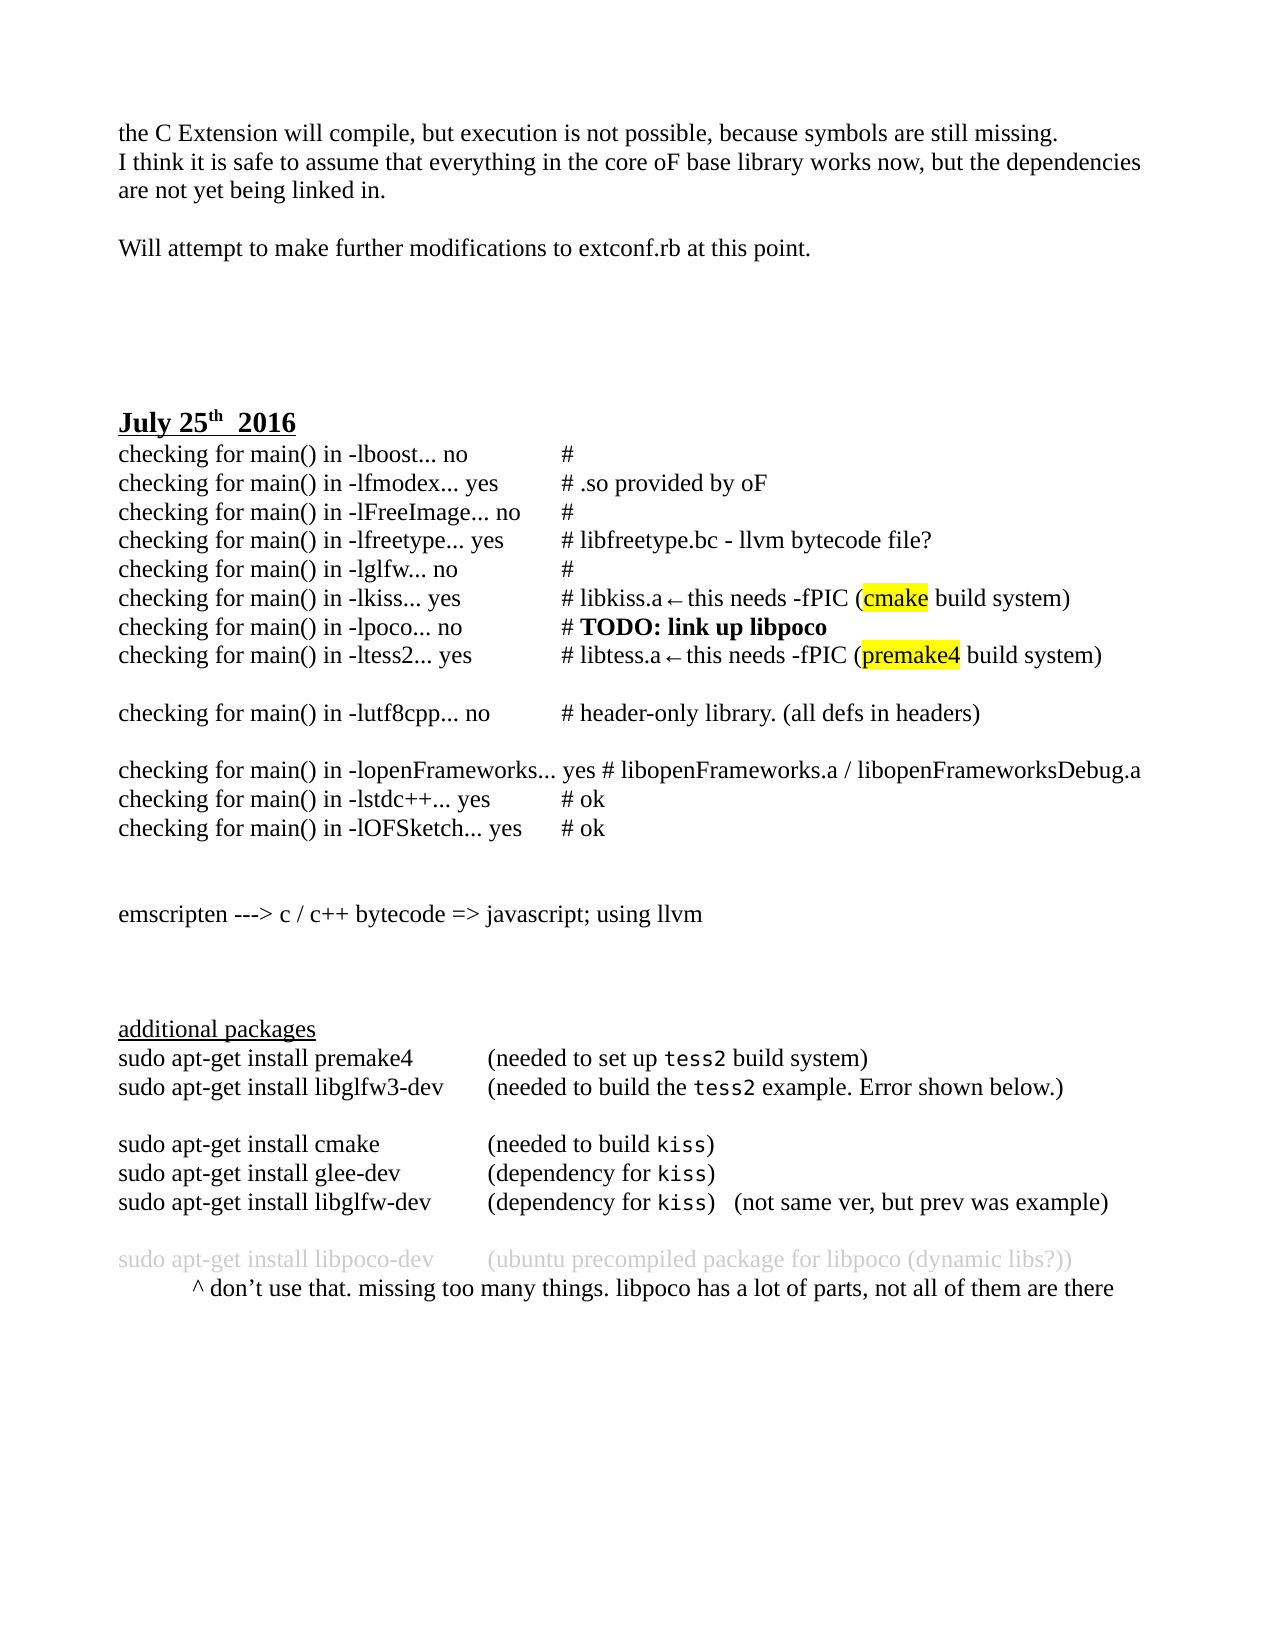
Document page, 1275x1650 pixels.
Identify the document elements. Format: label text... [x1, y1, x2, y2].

text checking for main() in -lFreeImage... no # [118, 497, 1157, 525]
text the C Extension will compile, but execution is not possible, because symbols are still missing. [118, 118, 1157, 147]
text checking for main() in -lfmodex... yes # .so provided by oF [118, 468, 1157, 497]
text sudo apt-get install libglfw3-dev (needed to build the tess2 example. Error shown below.) [118, 1072, 1157, 1100]
text ^ don’t use that. missing too many things. libpoco has a lot of parts, not all of them are there [118, 1273, 1157, 1302]
text sudo apt-get install premake4 (needed to set up tess2 build system) [118, 1043, 1157, 1072]
text checking for main() in -lutf8cpp... no # header-only library. (all defs in headers) [118, 698, 1157, 727]
text emscripten ---> c / c++ bytecode => javascript; using llvm [118, 899, 1157, 928]
text sudo apt-get install libglfw-dev (dependency for kiss) (not same ver, but prev was example) [118, 1187, 1157, 1215]
text sudo apt-get install libpoco-dev (ubuntu precompiled package for libpoco (dynamic libs?)) [118, 1244, 1157, 1273]
text checking for main() in -lpoco... no # TODO: link up libpoco [118, 612, 1157, 640]
text checking for main() in -lkiss... yes # libkiss.a←this needs -fPIC (cmake build system) [118, 583, 1157, 612]
text checking for main() in -lglfw... no # [118, 554, 1157, 583]
text checking for main() in -lOFSketch... yes # ok [118, 813, 1157, 842]
text checking for main() in -lopenFrameworks... yes # libopenFrameworks.a / libopenFrameworksDebug.a [118, 755, 1157, 784]
text checking for main() in -lfreetype... yes # libfreetype.bc - llvm bytecode file? [118, 525, 1157, 554]
text additional packages [118, 1014, 1157, 1043]
text July 25th 2016 [118, 406, 1157, 439]
text checking for main() in -lboost... no # [118, 439, 1157, 468]
text Will attempt to make further modifications to extconf.rb at this point. [118, 233, 1157, 262]
text sudo apt-get install glee-dev (dependency for kiss) [118, 1158, 1157, 1187]
text sudo apt-get install cmake (needed to build kiss) [118, 1129, 1157, 1158]
text I think it is safe to assume that everything in the core oF base library works now, but the dependencies are not yet being linked in. [118, 147, 1157, 204]
text checking for main() in -ltess2... yes # libtess.a←this needs -fPIC (premake4 build system) [118, 640, 1157, 669]
text checking for main() in -lstdc++... yes # ok [118, 784, 1157, 813]
